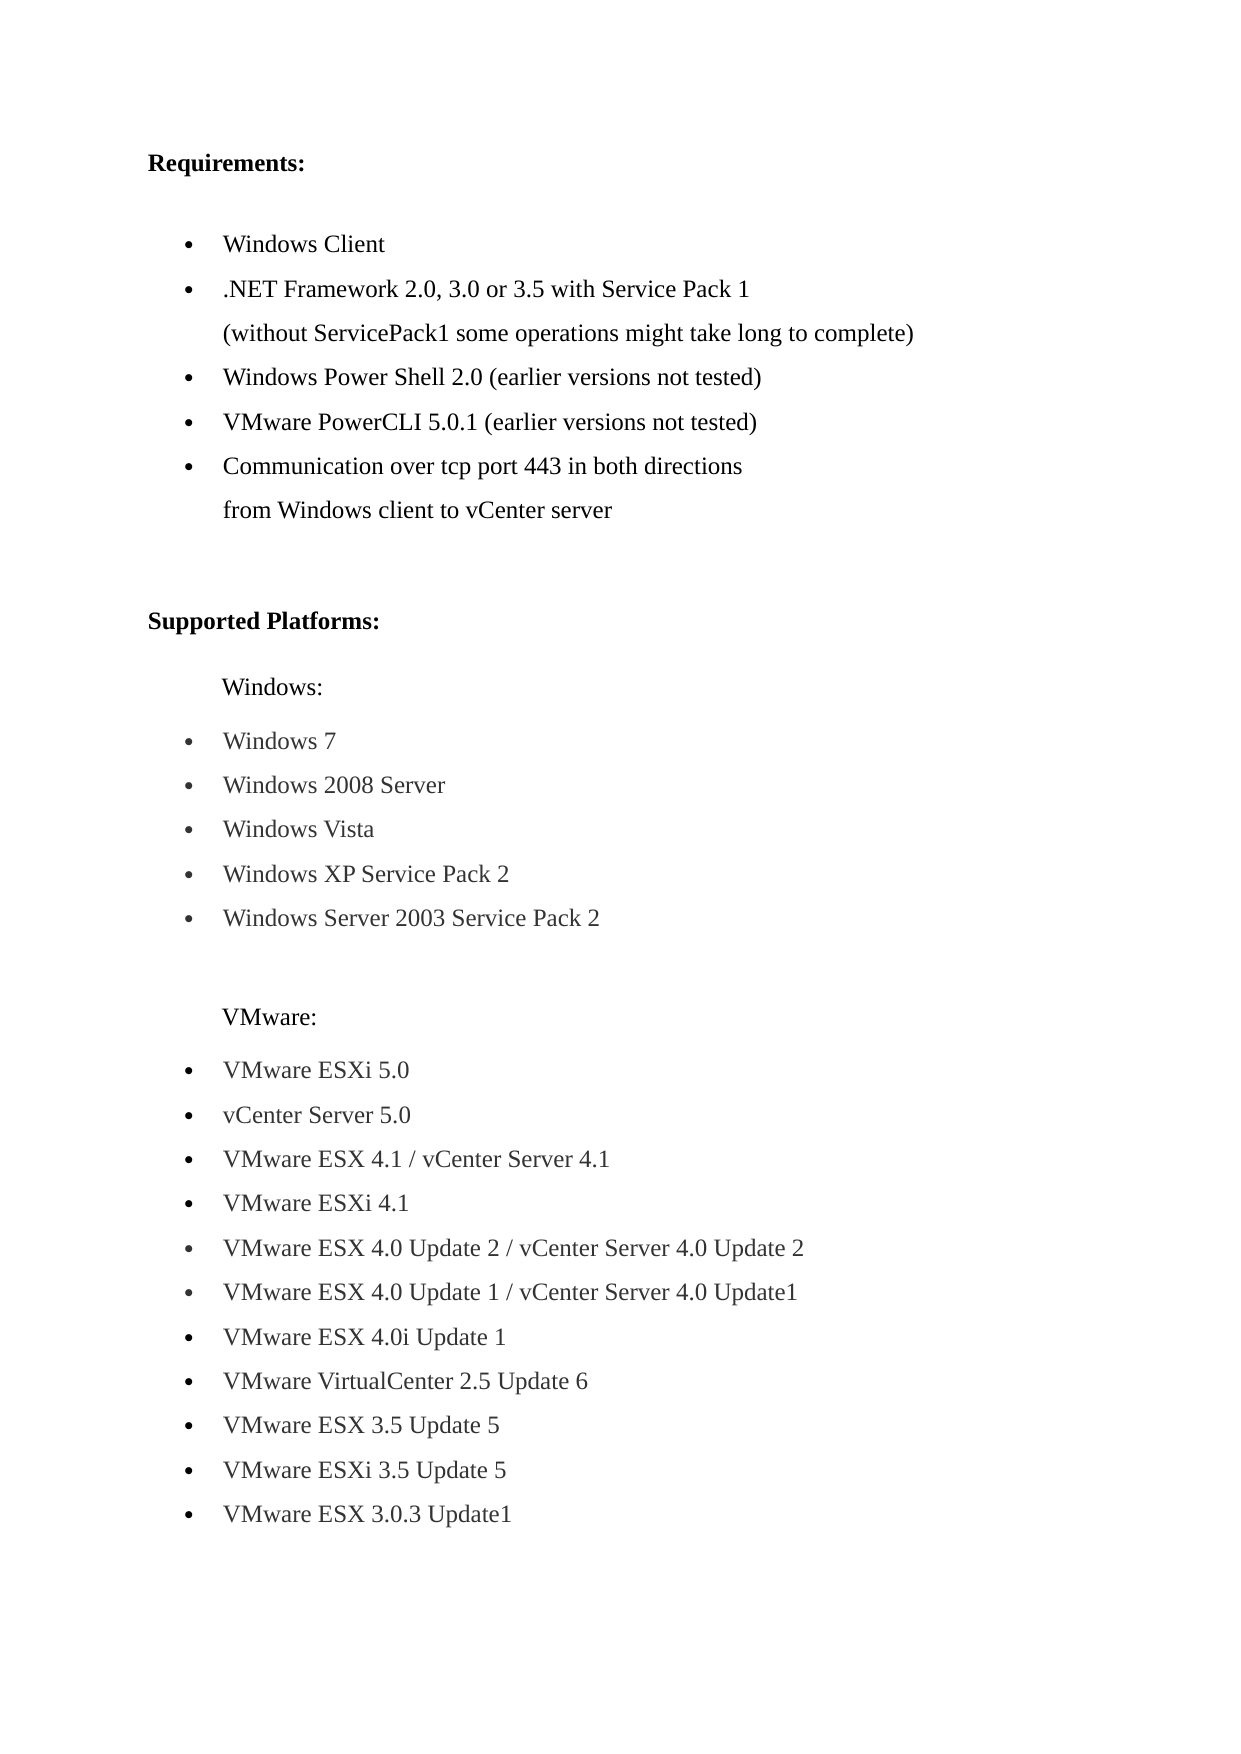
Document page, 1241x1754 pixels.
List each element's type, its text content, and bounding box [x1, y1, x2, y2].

list VMware ESX 3.5 Update 5 [185, 1410, 1093, 1439]
list VMware ESXi 5.0 [185, 1055, 1093, 1084]
text Windows: [148, 672, 1093, 701]
list vCenter Server 5.0 [185, 1100, 1093, 1128]
list VMware VirtualCenter 2.5 Update 6 [185, 1366, 1093, 1395]
list Windows XP Service Pack 2 [185, 859, 1093, 888]
text (without ServicePack1 some operations might take long to complete) [223, 318, 1093, 347]
list VMware ESX 4.0 Update 2 / vCenter Server 4.0 Update 2 [185, 1233, 1093, 1262]
list VMware ESX 3.0.3 Update1 [185, 1499, 1093, 1528]
list Windows Server 2003 Service Pack 2 [185, 903, 1093, 932]
list VMware ESX 4.1 / vCenter Server 4.1 [185, 1144, 1093, 1173]
list VMware ESX 4.0i Update 1 [185, 1322, 1093, 1350]
list Windows 2008 Server [185, 770, 1093, 799]
list Windows 7 [185, 726, 1093, 754]
list VMware ESX 4.0 Update 1 / vCenter Server 4.0 Update1 [185, 1277, 1093, 1306]
list VMware PowerCLI 5.0.1 (earlier versions not tested) [185, 407, 1093, 436]
list VMware ESXi 4.1 [185, 1188, 1093, 1217]
list Windows Vista [185, 814, 1093, 843]
list VMware ESXi 3.5 Update 5 [185, 1455, 1093, 1483]
list Windows Client [185, 229, 1093, 258]
list .NET Framework 2.0, 3.0 or 3.5 with Service Pack 1 [185, 274, 1093, 302]
text Requirements: [148, 148, 1093, 176]
list Communication over tcp port 443 in both directions [185, 451, 1093, 480]
text from Windows client to vCenter server [223, 496, 1093, 524]
text VMware: [148, 1002, 1093, 1030]
text Supported Platforms: [148, 606, 1093, 635]
list Windows Power Shell 2.0 (earlier versions not tested) [185, 362, 1093, 391]
